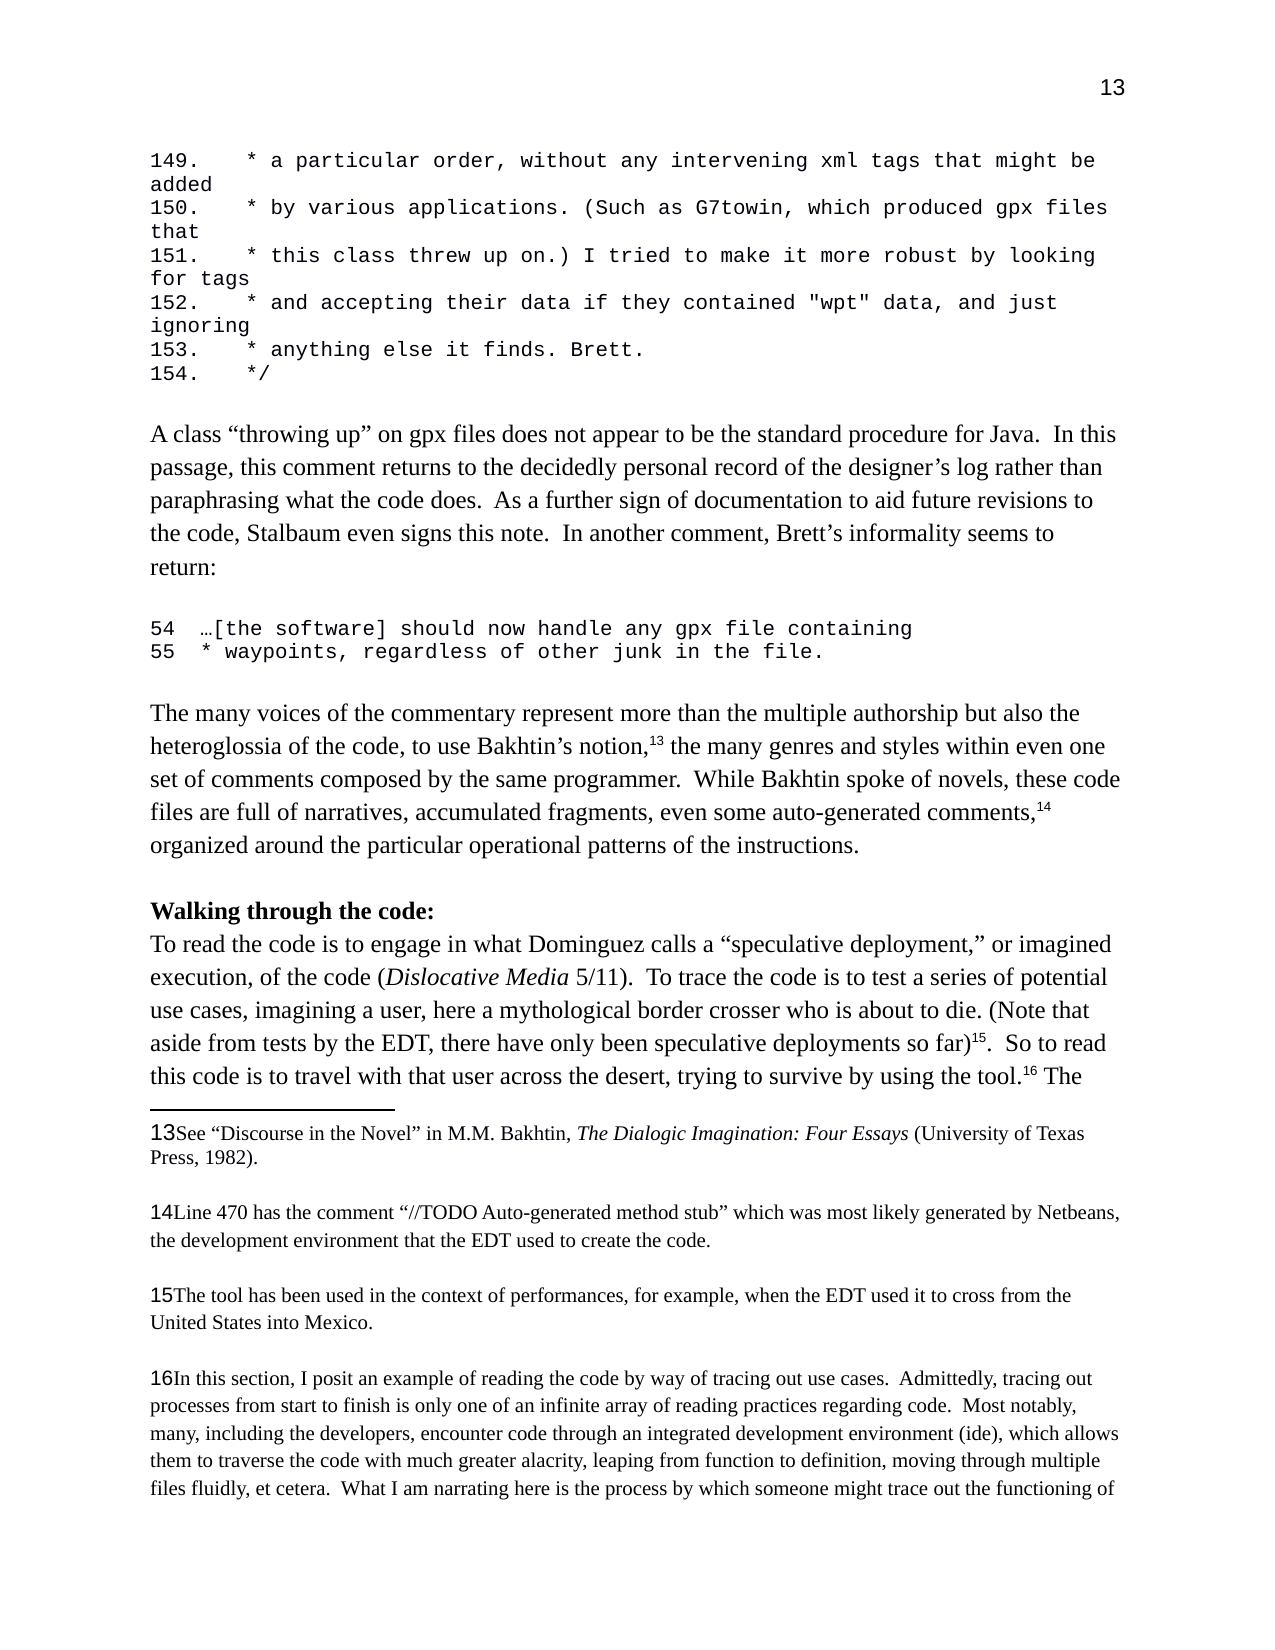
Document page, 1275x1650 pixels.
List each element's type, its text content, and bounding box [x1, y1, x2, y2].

text Walking through the code: [150, 896, 1125, 925]
list * by various applications. (Such as G7towin, which produced gpx files that [150, 197, 1125, 244]
list * anything else it finds. Brett. [150, 339, 1125, 363]
list * this class threw up on.) I tried to make it more robust by looking for tags [150, 244, 1125, 292]
text Line 470 has the comment “//TODO Auto-generated method stub” which was most likely generated by Netbeans, the development environment that the EDT used to create the code. [150, 1200, 1125, 1252]
list * a particular order, without any intervening xml tags that might be added [150, 150, 1125, 197]
text 54 …[the software] should now handle any gpx file containing [150, 618, 1125, 641]
text To read the code is to engage in what Dominguez calls a “speculative deployment,” or imagined execution, of the code (Dislocative Media 5/11). To trace the code is to test a series of potential use cases, imagining a user, here a mythological border crosser who is about to die. (Note that aside from tests by the EDT, there have only been speculative deployments so far). So to read this code is to travel with that user across the desert, trying to survive by using the tool. The traveler is left in the state of Schrödinger’s famous cat, straddling or toggling between the states of life and death. To aestheticize the plight of the immigrant would be exploitative, but I would argue that since the tool has circulated far in advance of any implementation that the Tool is a rhetorical device even more than it is a survival mechanism. To participate in the ritual of the code is to move with that user, to travel with them, to engage in the subject positions inscribed in the code, which has been framed in a certain logic about the border. A walk through of the code will enact this ritual, while no doubt creating another “text” of the folklore that is the Transborder Immigrant Tool. [150, 929, 1125, 1090]
list */ [150, 363, 1125, 386]
text The many voices of the commentary represent more than the multiple authorship but also the heteroglossia of the code, to use Bakhtin’s notion, the many genres and styles within even one set of comments composed by the same programmer. While Bakhtin spoke of novels, these code files are full of narratives, accumulated fragments, even some auto-generated comments, organized around the particular operational patterns of the instructions. [150, 698, 1125, 859]
text The tool has been used in the context of performances, for example, when the EDT used it to cross from the United States into Mexico. [150, 1283, 1125, 1334]
text A class “throwing up” on gpx files does not appear to be the standard procedure for Java. In this passage, this comment returns to the decidedly personal record of the designer’s log rather than paraphrasing what the code does. As a further sign of documentation to aid future revisions to the code, Stalbaum even signs this note. In another comment, Brett’s informality seems to return: [150, 419, 1125, 580]
text See “Discourse in the Novel” in M.M. Bakhtin, The Dialogic Imagination: Four Essays (University of Texas Press, 1982). [150, 1119, 1125, 1169]
text 55 * waypoints, regardless of other junk in the file. [150, 641, 1125, 665]
text In this section, I posit an example of reading the code by way of tracing out use cases. Admittedly, tracing out processes from start to finish is only one of an infinite array of reading practices regarding code. Most notably, many, including the developers, encounter code through an integrated development environment (ide), which allows them to traverse the code with much greater alacrity, leaping from function to definition, moving through multiple files fluidly, et cetera. What I am narrating here is the process by which someone might trace out the functioning of [150, 1365, 1125, 1500]
list * and accepting their data if they contained "wpt" data, and just ignoring [150, 292, 1125, 339]
